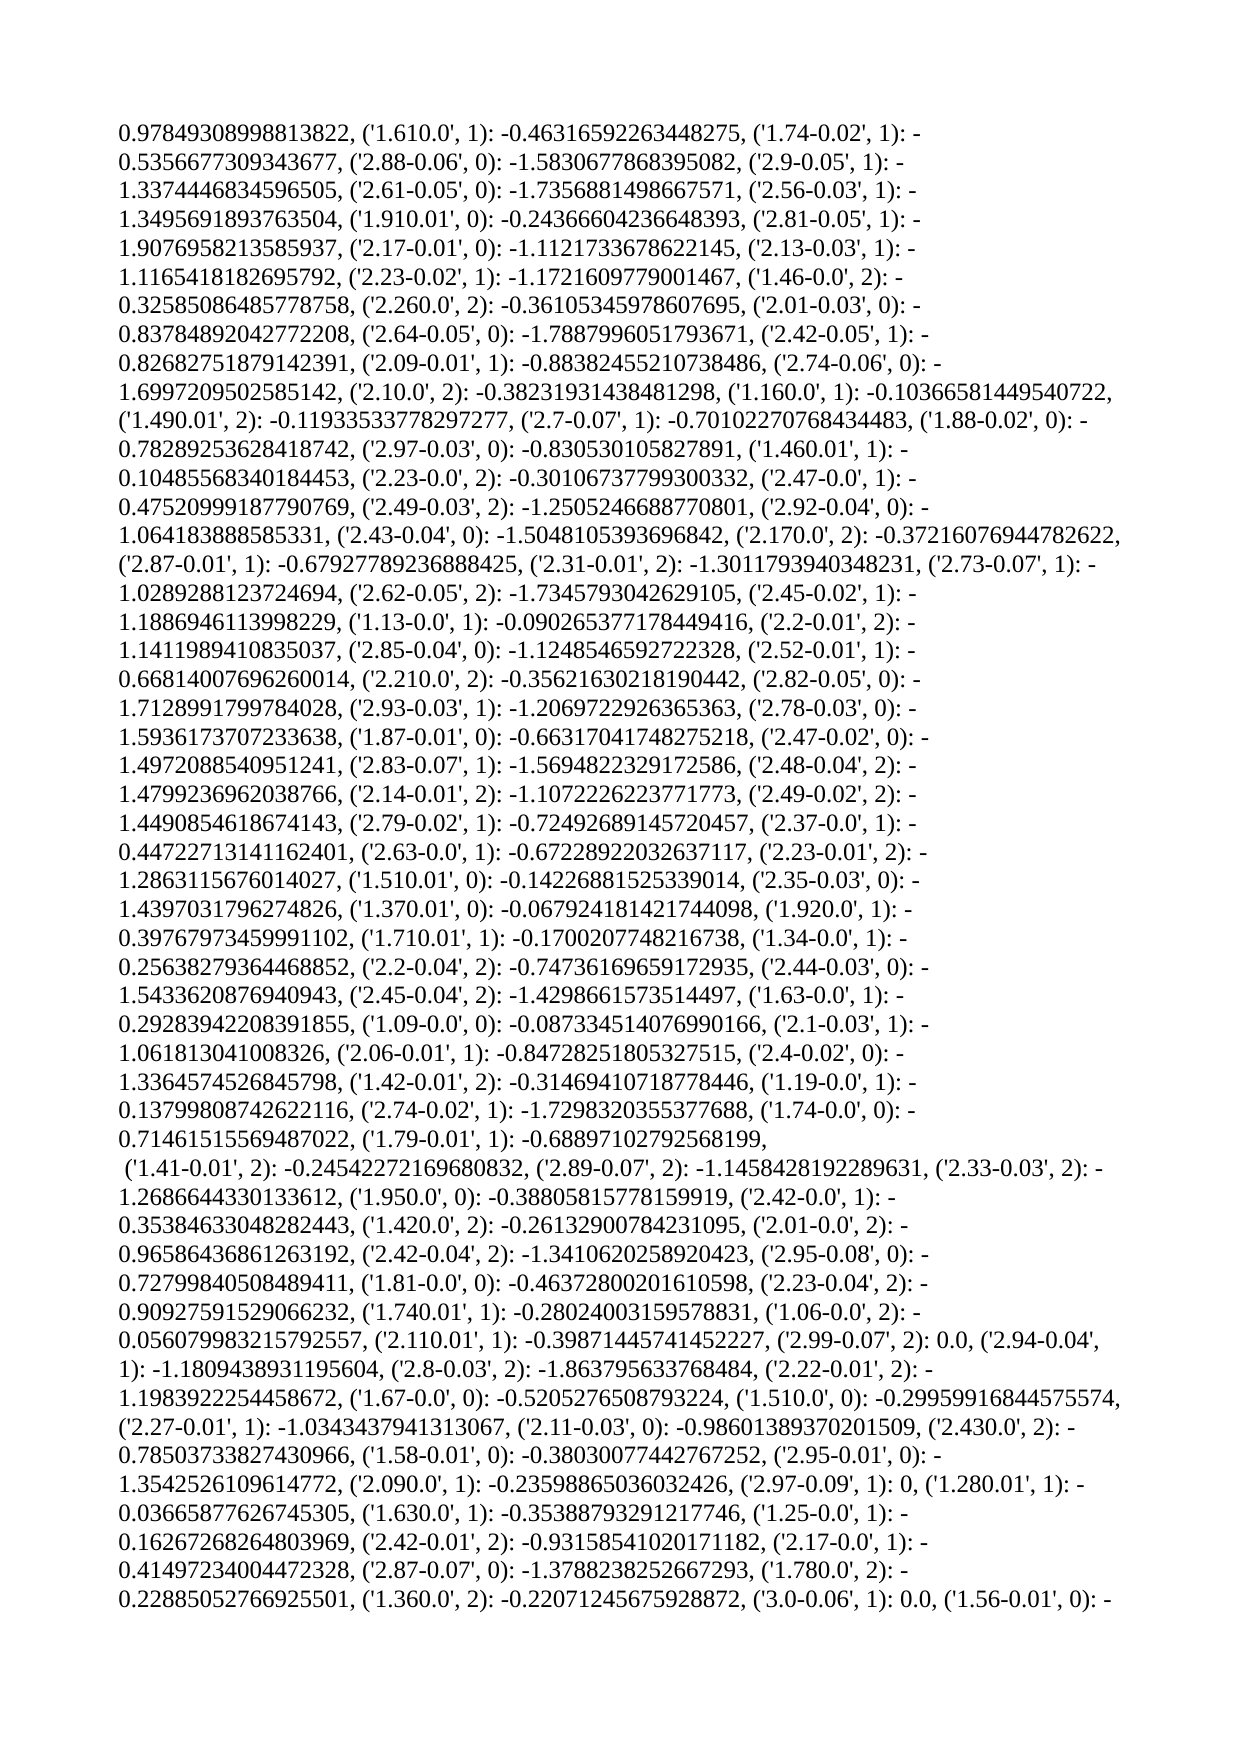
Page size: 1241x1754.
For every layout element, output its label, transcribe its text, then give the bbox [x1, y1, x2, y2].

text ('1.41-0.01', 2): -0.24542272169680832, ('2.89-0.07', 2): -1.1458428192289631, ('2.33-0.03', 2): -1.2686644330133612, ('1.950.0', 0): -0.38805815778159919, ('2.42-0.0', 1): -0.35384633048282443, ('1.420.0', 2): -0.26132900784231095, ('2.01-0.0', 2): -0.96586436861263192, ('2.42-0.04', 2): -1.3410620258920423, ('2.95-0.08', 0): -0.72799840508489411, ('1.81-0.0', 0): -0.46372800201610598, ('2.23-0.04', 2): -0.90927591529066232, ('1.740.01', 1): -0.28024003159578831, ('1.06-0.0', 2): -0.056079983215792557, ('2.110.01', 1): -0.39871445741452227, ('2.99-0.07', 2): 0.0, ('2.94-0.04', 1): -1.1809438931195604, ('2.8-0.03', 2): -1.863795633768484, ('2.22-0.01', 2): -1.1983922254458672, ('1.67-0.0', 0): -0.5205276508793224, ('1.510.0', 0): -0.29959916844575574, ('2.27-0.01', 1): -1.0343437941313067, ('2.11-0.03', 0): -0.98601389370201509, ('2.430.0', 2): -0.78503733827430966, ('1.58-0.01', 0): -0.38030077442767252, ('2.95-0.01', 0): -1.3542526109614772, ('2.090.0', 1): -0.23598865036032426, ('2.97-0.09', 1): 0, ('1.280.01', 1): -0.03665877626745305, ('1.630.0', 1): -0.35388793291217746, ('1.25-0.0', 1): -0.16267268264803969, ('2.42-0.01', 2): -0.93158541020171182, ('2.17-0.0', 1): -0.41497234004472328, ('2.87-0.07', 0): -1.3788238252667293, ('1.780.0', 2): -0.22885052766925501, ('1.360.0', 2): -0.22071245675928872, ('3.0-0.06', 1): 0.0, ('1.56-0.01', 0): [118, 1153, 1122, 1613]
text -0.97849308998813822, ('1.610.0', 1): -0.46316592263448275, ('1.74-0.02', 1): -0.5356677309343677, ('2.88-0.06', 0): -1.5830677868395082, ('2.9-0.05', 1): -1.3374446834596505, ('2.61-0.05', 0): -1.7356881498667571, ('2.56-0.03', 1): -1.3495691893763504, ('1.910.01', 0): -0.24366604236648393, ('2.81-0.05', 1): -1.9076958213585937, ('2.17-0.01', 0): -1.1121733678622145, ('2.13-0.03', 1): -1.1165418182695792, ('2.23-0.02', 1): -1.1721609779001467, ('1.46-0.0', 2): -0.32585086485778758, ('2.260.0', 2): -0.36105345978607695, ('2.01-0.03', 0): -0.83784892042772208, ('2.64-0.05', 0): -1.7887996051793671, ('2.42-0.05', 1): -0.82682751879142391, ('2.09-0.01', 1): -0.88382455210738486, ('2.74-0.06', 0): -1.6997209502585142, ('2.10.0', 2): -0.38231931438481298, ('1.160.0', 1): -0.10366581449540722, ('1.490.01', 2): -0.11933533778297277, ('2.7-0.07', 1): -0.70102270768434483, ('1.88-0.02', 0): -0.78289253628418742, ('2.97-0.03', 0): -0.830530105827891, ('1.460.01', 1): -0.10485568340184453, ('2.23-0.0', 2): -0.30106737799300332, ('2.47-0.0', 1): -0.47520999187790769, ('2.49-0.03', 2): -1.2505246688770801, ('2.92-0.04', 0): -1.064183888585331, ('2.43-0.04', 0): -1.5048105393696842, ('2.170.0', 2): -0.37216076944782622, ('2.87-0.01', 1): -0.67927789236888425, ('2.31-0.01', 2): -1.3011793940348231, ('2.73-0.07', 1): -1.0289288123724694, ('2.62-0.05', 2): -1.7345793042629105, ('2.45-0.02', 1): -1.1886946113998229, ('1.13-0.0', 1): -0.090265377178449416, ('2.2-0.01', 2): -1.1411989410835037, ('2.85-0.04', 0): -1.1248546592722328, ('2.52-0.01', 1): -0.66814007696260014, ('2.210.0', 2): -0.35621630218190442, ('2.82-0.05', 0): -1.7128991799784028, ('2.93-0.03', 1): -1.2069722926365363, ('2.78-0.03', 0): -1.5936173707233638, ('1.87-0.01', 0): -0.66317041748275218, ('2.47-0.02', 0): -1.4972088540951241, ('2.83-0.07', 1): -1.5694822329172586, ('2.48-0.04', 2): -1.4799236962038766, ('2.14-0.01', 2): -1.1072226223771773, ('2.49-0.02', 2): -1.4490854618674143, ('2.79-0.02', 1): -0.72492689145720457, ('2.37-0.0', 1): -0.44722713141162401, ('2.63-0.0', 1): -0.67228922032637117, ('2.23-0.01', 2): -1.2863115676014027, ('1.510.01', 0): -0.14226881525339014, ('2.35-0.03', 0): -1.4397031796274826, ('1.370.01', 0): -0.067924181421744098, ('1.920.0', 1): -0.39767973459991102, ('1.710.01', 1): -0.1700207748216738, ('1.34-0.0', 1): -0.25638279364468852, ('2.2-0.04', 2): -0.74736169659172935, ('2.44-0.03', 0): -1.5433620876940943, ('2.45-0.04', 2): -1.4298661573514497, ('1.63-0.0', 1): -0.29283942208391855, ('1.09-0.0', 0): -0.087334514076990166, ('2.1-0.03', 1): -1.061813041008326, ('2.06-0.01', 1): -0.84728251805327515, ('2.4-0.02', 0): -1.3364574526845798, ('1.42-0.01', 2): -0.31469410718778446, ('1.19-0.0', 1): -0.13799808742622116, ('2.74-0.02', 1): -1.7298320355377688, ('1.74-0.0', 0): -0.71461515569487022, ('1.79-0.01', 1): -0.68897102792568199, [118, 118, 1122, 1153]
